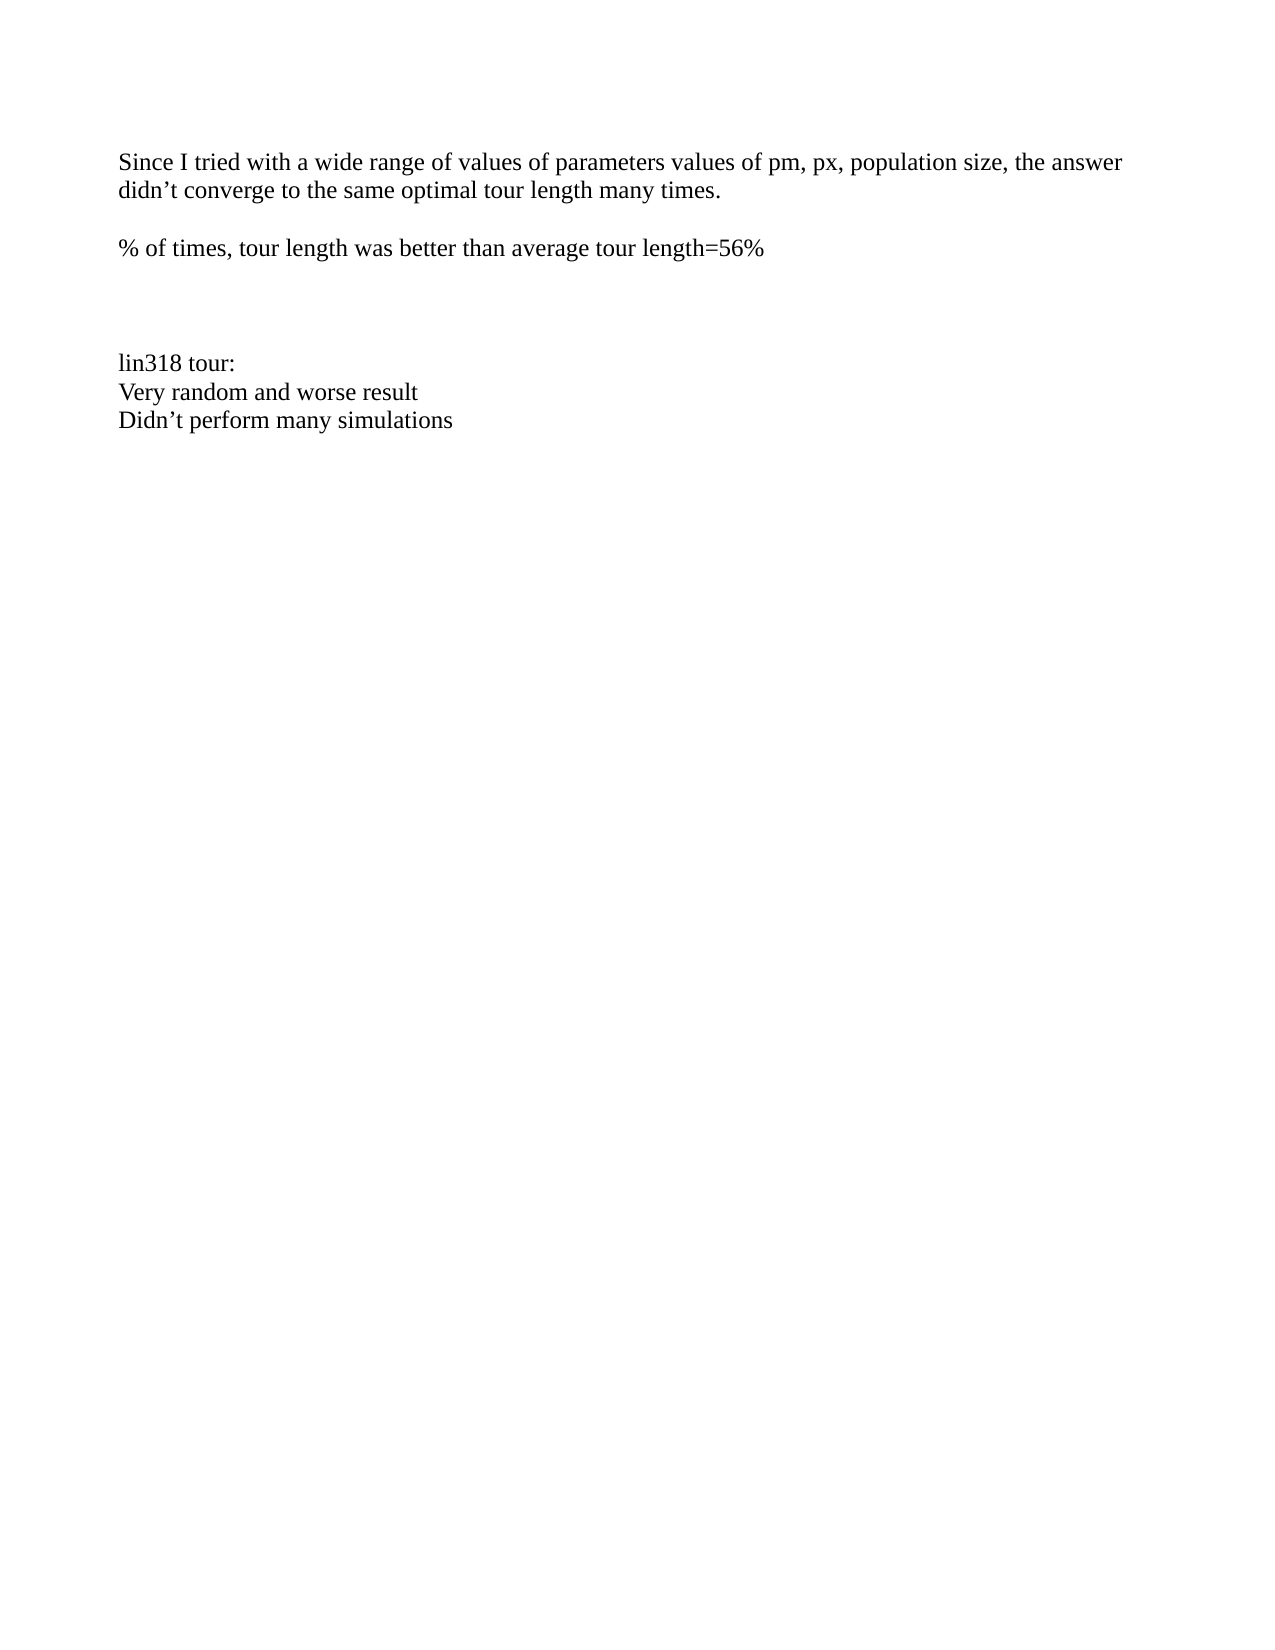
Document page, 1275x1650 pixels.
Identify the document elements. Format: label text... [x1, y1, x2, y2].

text Didn’t perform many simulations [118, 406, 1157, 434]
text Very random and worse result [118, 377, 1157, 406]
text % of times, tour length was better than average tour length=56% [118, 233, 1157, 262]
text Since I tried with a wide range of values of parameters values of pm, px, population size, the answer didn’t converge to the same optimal tour length many times. [118, 147, 1157, 204]
text lin318 tour: [118, 348, 1157, 377]
